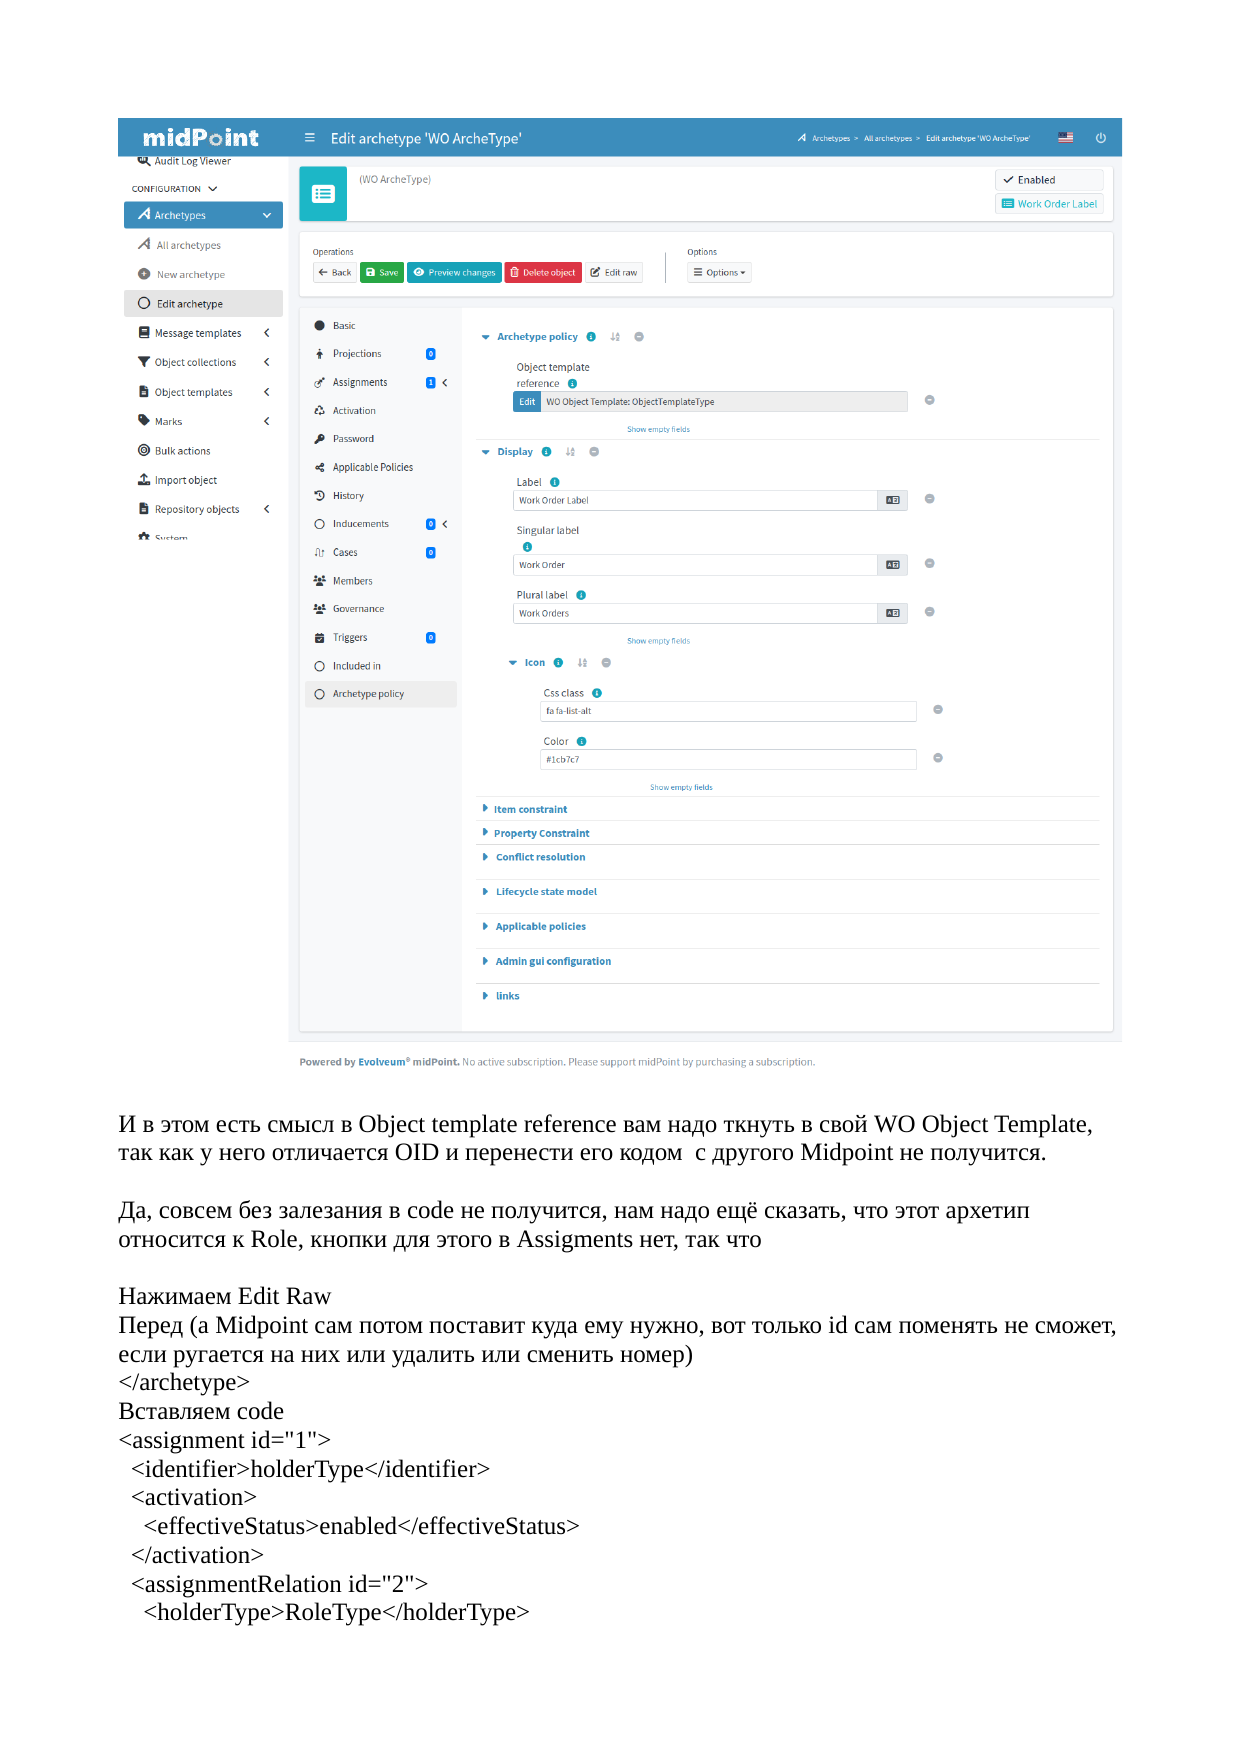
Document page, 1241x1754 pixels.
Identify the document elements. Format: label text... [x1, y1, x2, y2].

picture [118, 118, 1123, 1080]
text <holderType>RoleType</holderType> [118, 1597, 1122, 1626]
text Вставляем code [118, 1396, 1122, 1425]
text <activation> [118, 1482, 1122, 1511]
text <effectiveStatus>enabled</effectiveStatus> [118, 1511, 1122, 1540]
text <assignment id="1"> [118, 1425, 1122, 1454]
text <identifier>holderType</identifier> [118, 1454, 1122, 1482]
text <assignmentRelation id="2"> [118, 1569, 1122, 1597]
text И в этом есть смысл в Object template reference вам надо ткнуть в свой WO Object Template, так как у него отличается OID и перенести его кодом с другого Midpoint не получится. [118, 1109, 1122, 1166]
text </activation> [118, 1540, 1122, 1569]
text </archetype> [118, 1367, 1122, 1396]
text Нажимаем Edit Raw [118, 1281, 1122, 1310]
text Перед (а Midpoint сам потом поставит куда ему нужно, вот только id сам поменять не сможет, если ругается на них или удалить или сменить номер) [118, 1310, 1122, 1367]
text Да, совсем без залезания в code не получится, нам надо ещё сказать, что этот архетип относится к Role, кнопки для этого в Assigments нет, так что [118, 1195, 1122, 1252]
